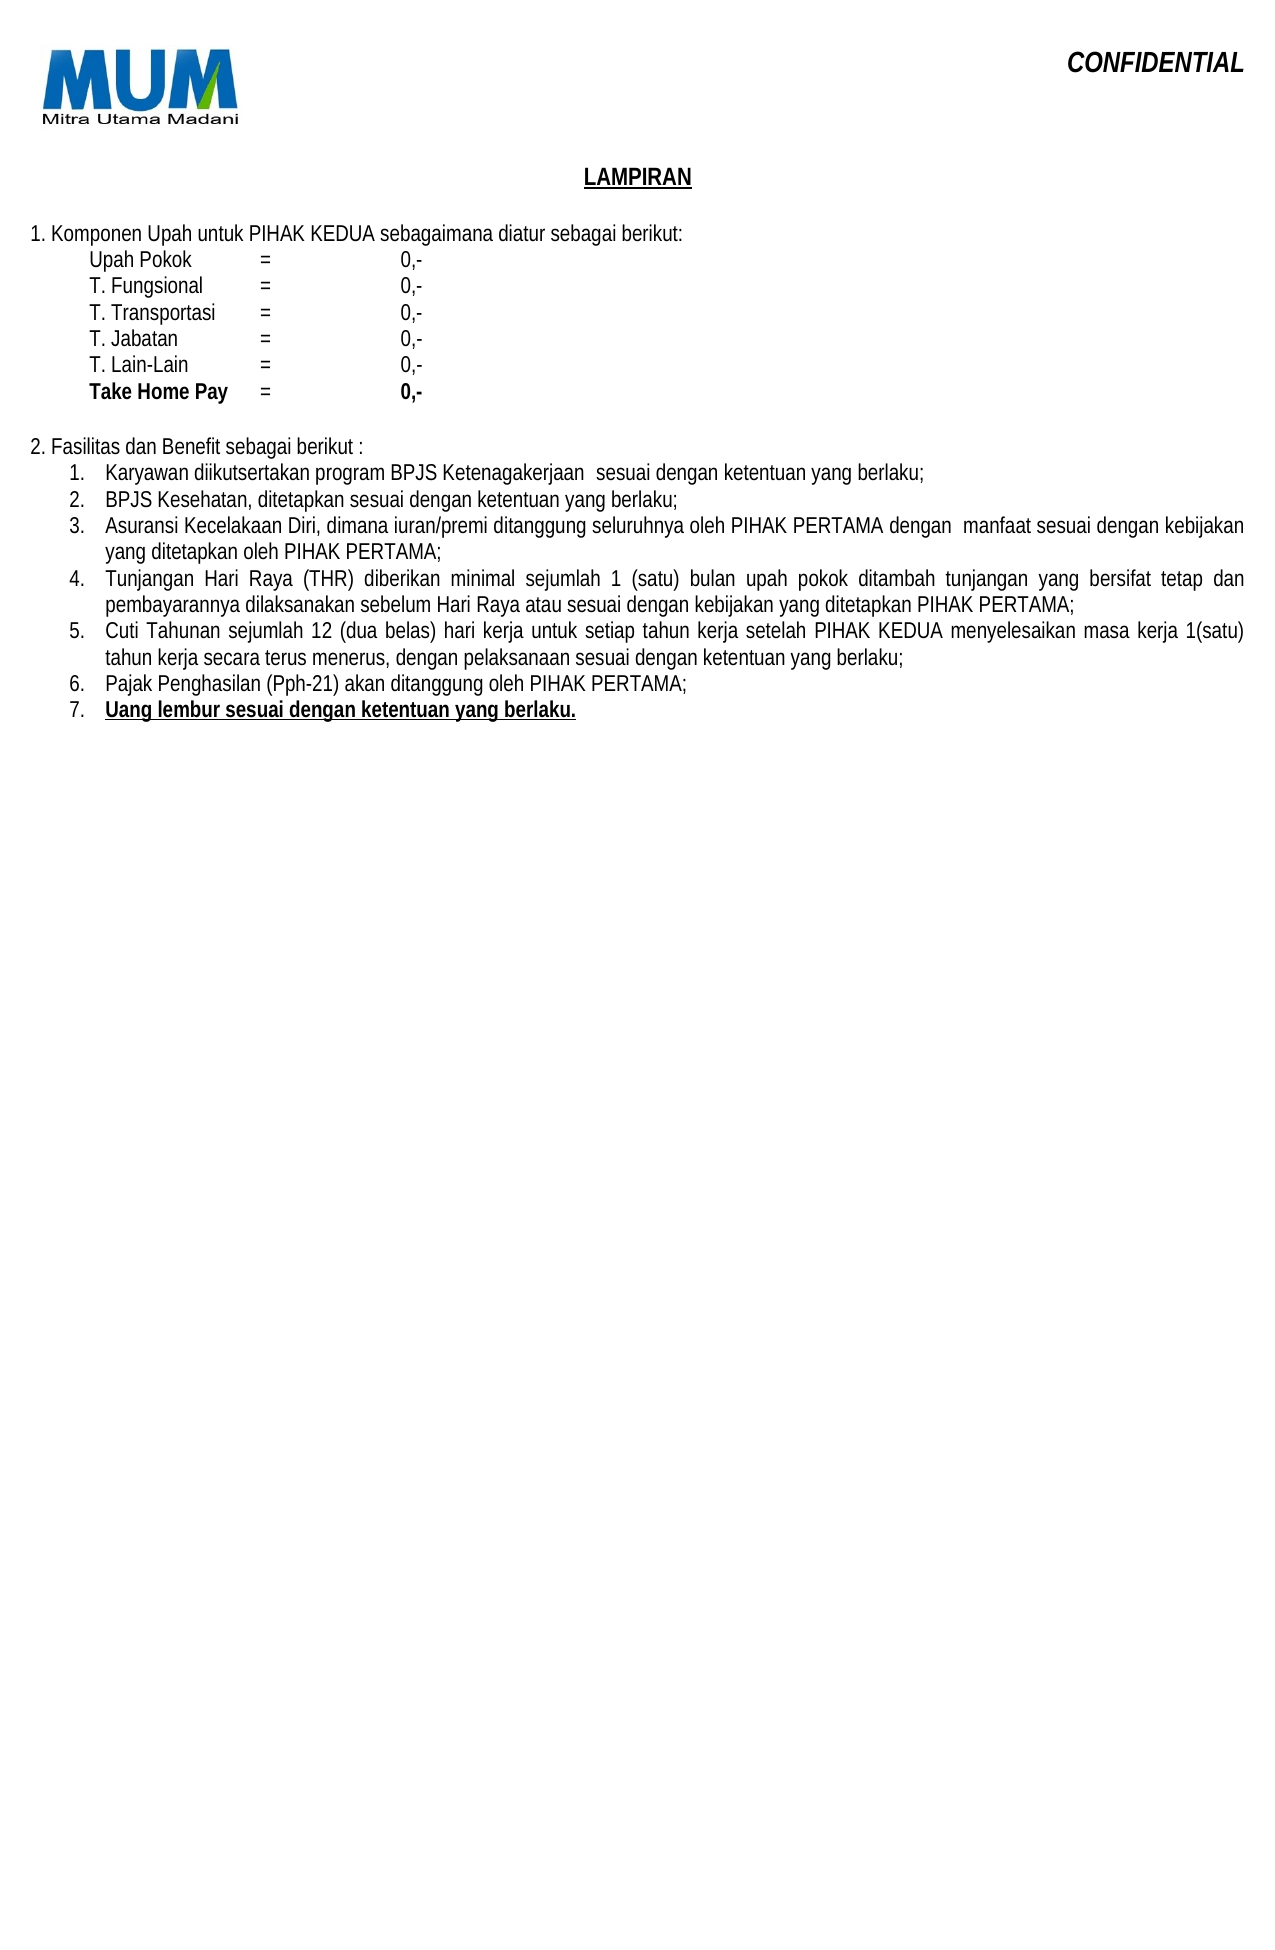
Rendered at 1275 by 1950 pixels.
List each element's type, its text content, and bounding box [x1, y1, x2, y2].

picture [29, 45, 250, 133]
list Tunjangan Hari Raya (THR) diberikan minimal sejumlah 1 (satu) bulan upah pokok ditambah tunjangan yang bersifat tetap dan pembayarannya dilaksanakan sebelum Hari Raya atau sesuai dengan kebijakan yang ditetapkan PIHAK PERTAMA; [69, 565, 1245, 617]
text LAMPIRAN [30, 162, 1245, 191]
text T. Lain-Lain = 0,- [89, 351, 1245, 378]
list Karyawan diikutsertakan program BPJS Ketenagakerjaan sesuai dengan ketentuan yang berlaku; [69, 459, 1245, 486]
list Uang lembur sesuai dengan ketentuan yang berlaku. [69, 696, 1245, 723]
list Cuti Tahunan sejumlah 12 (dua belas) hari kerja untuk setiap tahun kerja setelah PIHAK KEDUA menyelesaikan masa kerja 1(satu) tahun kerja secara terus menerus, dengan pelaksanaan sesuai dengan ketentuan yang berlaku; [69, 617, 1245, 670]
text T. Jabatan = 0,- [89, 325, 1245, 351]
text T. Fungsional = 0,- [89, 272, 1245, 299]
list Asuransi Kecelakaan Diri, dimana iuran/premi ditanggung seluruhnya oleh PIHAK PERTAMA dengan manfaat sesuai dengan kebijakan yang ditetapkan oleh PIHAK PERTAMA; [69, 512, 1245, 565]
text 1. Komponen Upah untuk PIHAK KEDUA sebagaimana diatur sebagai berikut: [30, 220, 1245, 246]
text T. Transportasi = 0,- [89, 299, 1245, 325]
list Pajak Penghasilan (Pph-21) akan ditanggung oleh PIHAK PERTAMA; [69, 670, 1245, 696]
text Take Home Pay = 0,- [89, 378, 1245, 404]
text Upah Pokok = 0,- [89, 246, 1245, 272]
list BPJS Kesehatan, ditetapkan sesuai dengan ketentuan yang berlaku; [69, 486, 1245, 512]
list 2. Fasilitas dan Benefit sebagai berikut : [30, 433, 1245, 459]
